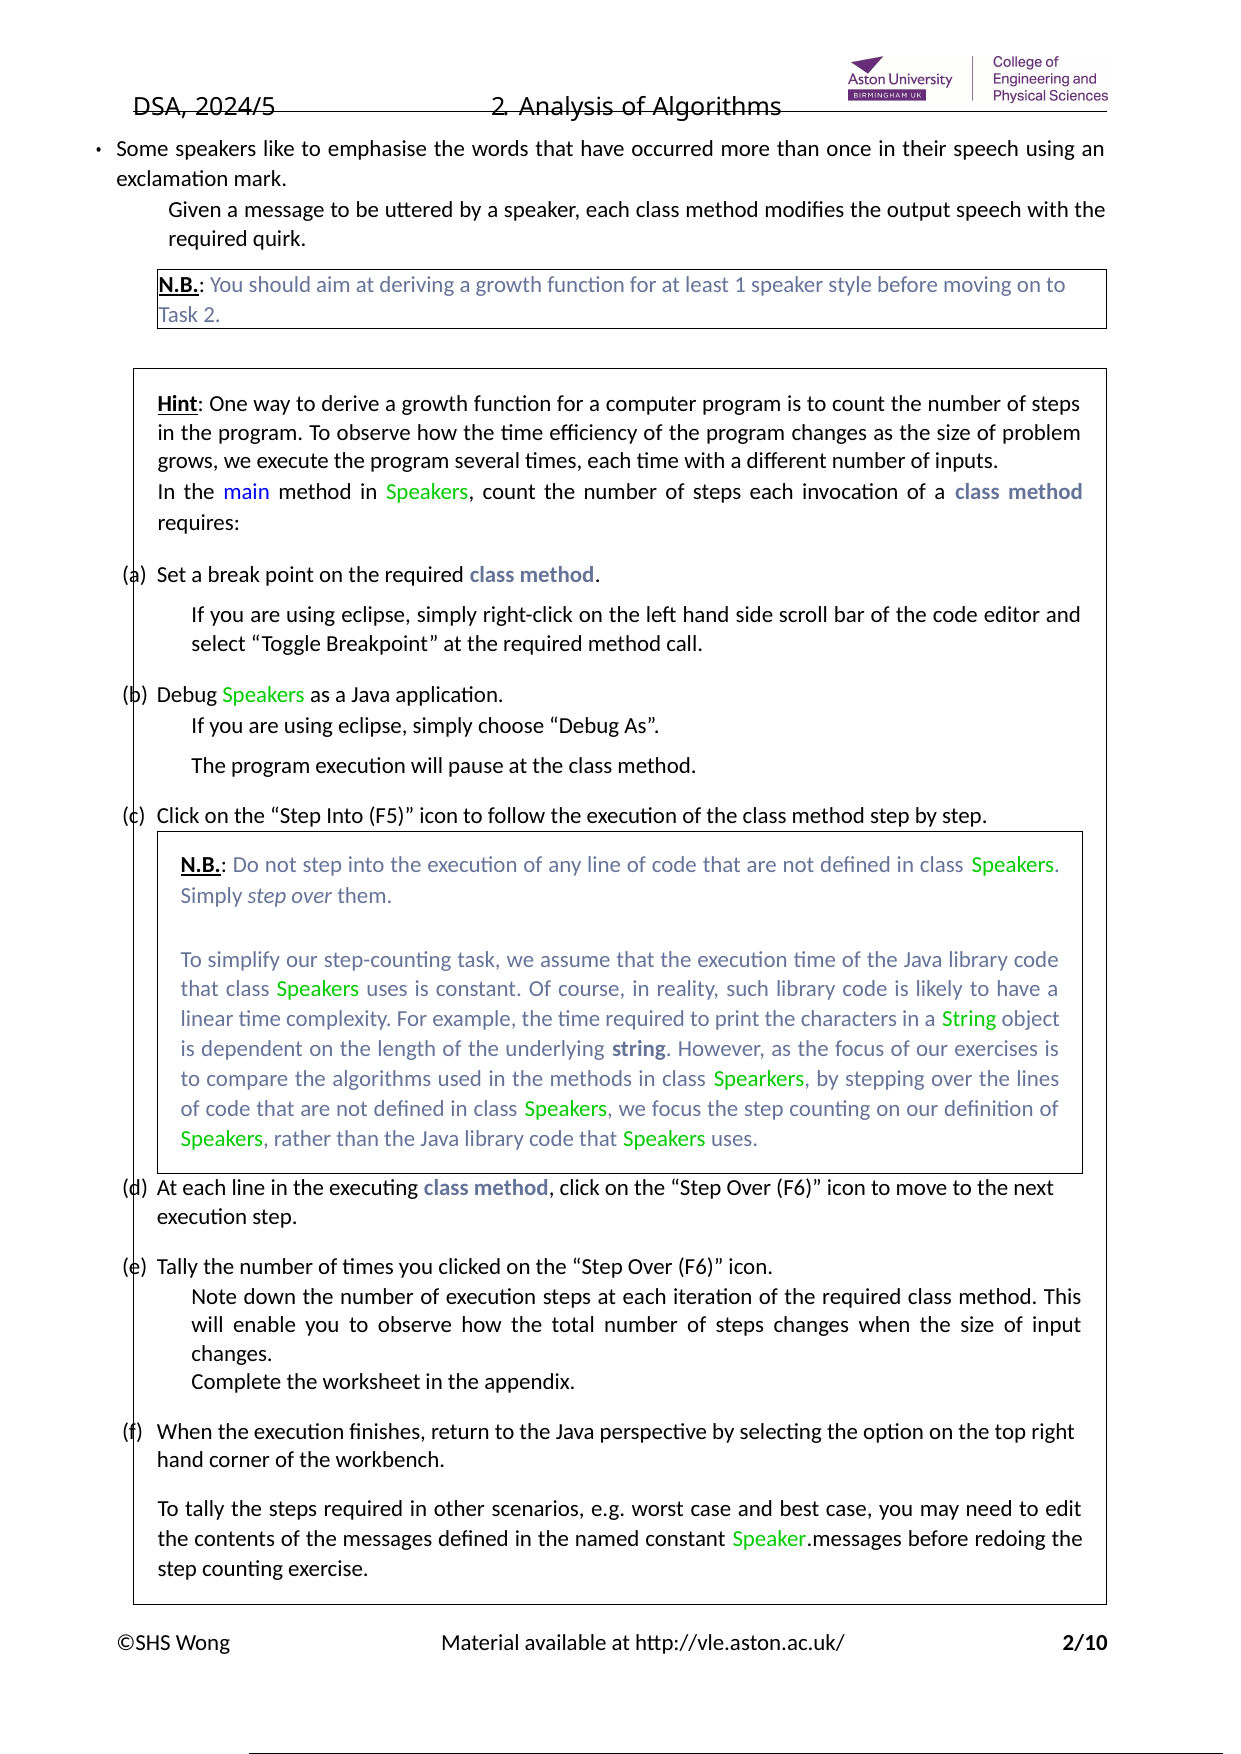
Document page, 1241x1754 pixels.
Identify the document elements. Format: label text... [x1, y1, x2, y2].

text Given a message to be uttered by a speaker, each class method modifies the output speech with the required quirk. [168, 195, 1107, 252]
table_header N.B.: Do not step into the execution of any line of code that are not defined in class Speakers. Simply step over them. To simplify our step-counting task, we assume that the execution time of the Java library code that class Speakers uses is constant. Of course, in reality, such library code is likely to have a linear time complexity. For example, the time required to print the characters in a String object is dependent on the length of the underlying string. However, as the focus of our exercises is to compare the algorithms used in the methods in class Spearkers, by stepping over the lines of code that are not defined in class Speakers, we focus the step counting on our definition of Speakers, rather than the Java library code that Speakers uses. [158, 832, 1082, 1172]
list Some speakers like to emphasise the words that have occurred more than once in their speech using an exclamation mark. [93, 134, 1107, 192]
text N.B.: You should aim at deriving a growth function for at least 1 speaker style before moving on to Task 2. [158, 270, 1106, 328]
table_header Hint: One way to derive a growth function for a computer program is to count the number of steps in the program. To observe how the time efficiency of the program changes as the size of problem grows, we execute the program several times, each time with a different number of inputs. In the main method in Speakers, count the number of steps each invocation of a class method requires: Set a break point on the required class method. If you are using eclipse, simply right-click on the left hand side scroll bar of the code editor and select “Toggle Breakpoint” at the required method call. Debug Speakers as a Java application. If you are using eclipse, simply choose “Debug As”. The program execution will pause at the class method. Click on the “Step Into (F5)” icon to follow the execution of the class method step by step. At each line in the executing class method, click on the “Step Over (F6)” icon to move to the next execution step. Tally the number of times you clicked on the “Step Over (F6)” icon. Note down the number of execution steps at each iteration of the required class method. This will enable you to observe how the total number of steps changes when the size of input changes. Complete the worksheet in the appendix. When the execution finishes, return to the Java perspective by selecting the option on the top right hand corner of the workbench. To tally the steps required in other scenarios, e.g. worst case and best case, you may need to edit the contents of the messages defined in the named constant Speaker.messages before redoing the step counting exercise. [134, 369, 1106, 1604]
